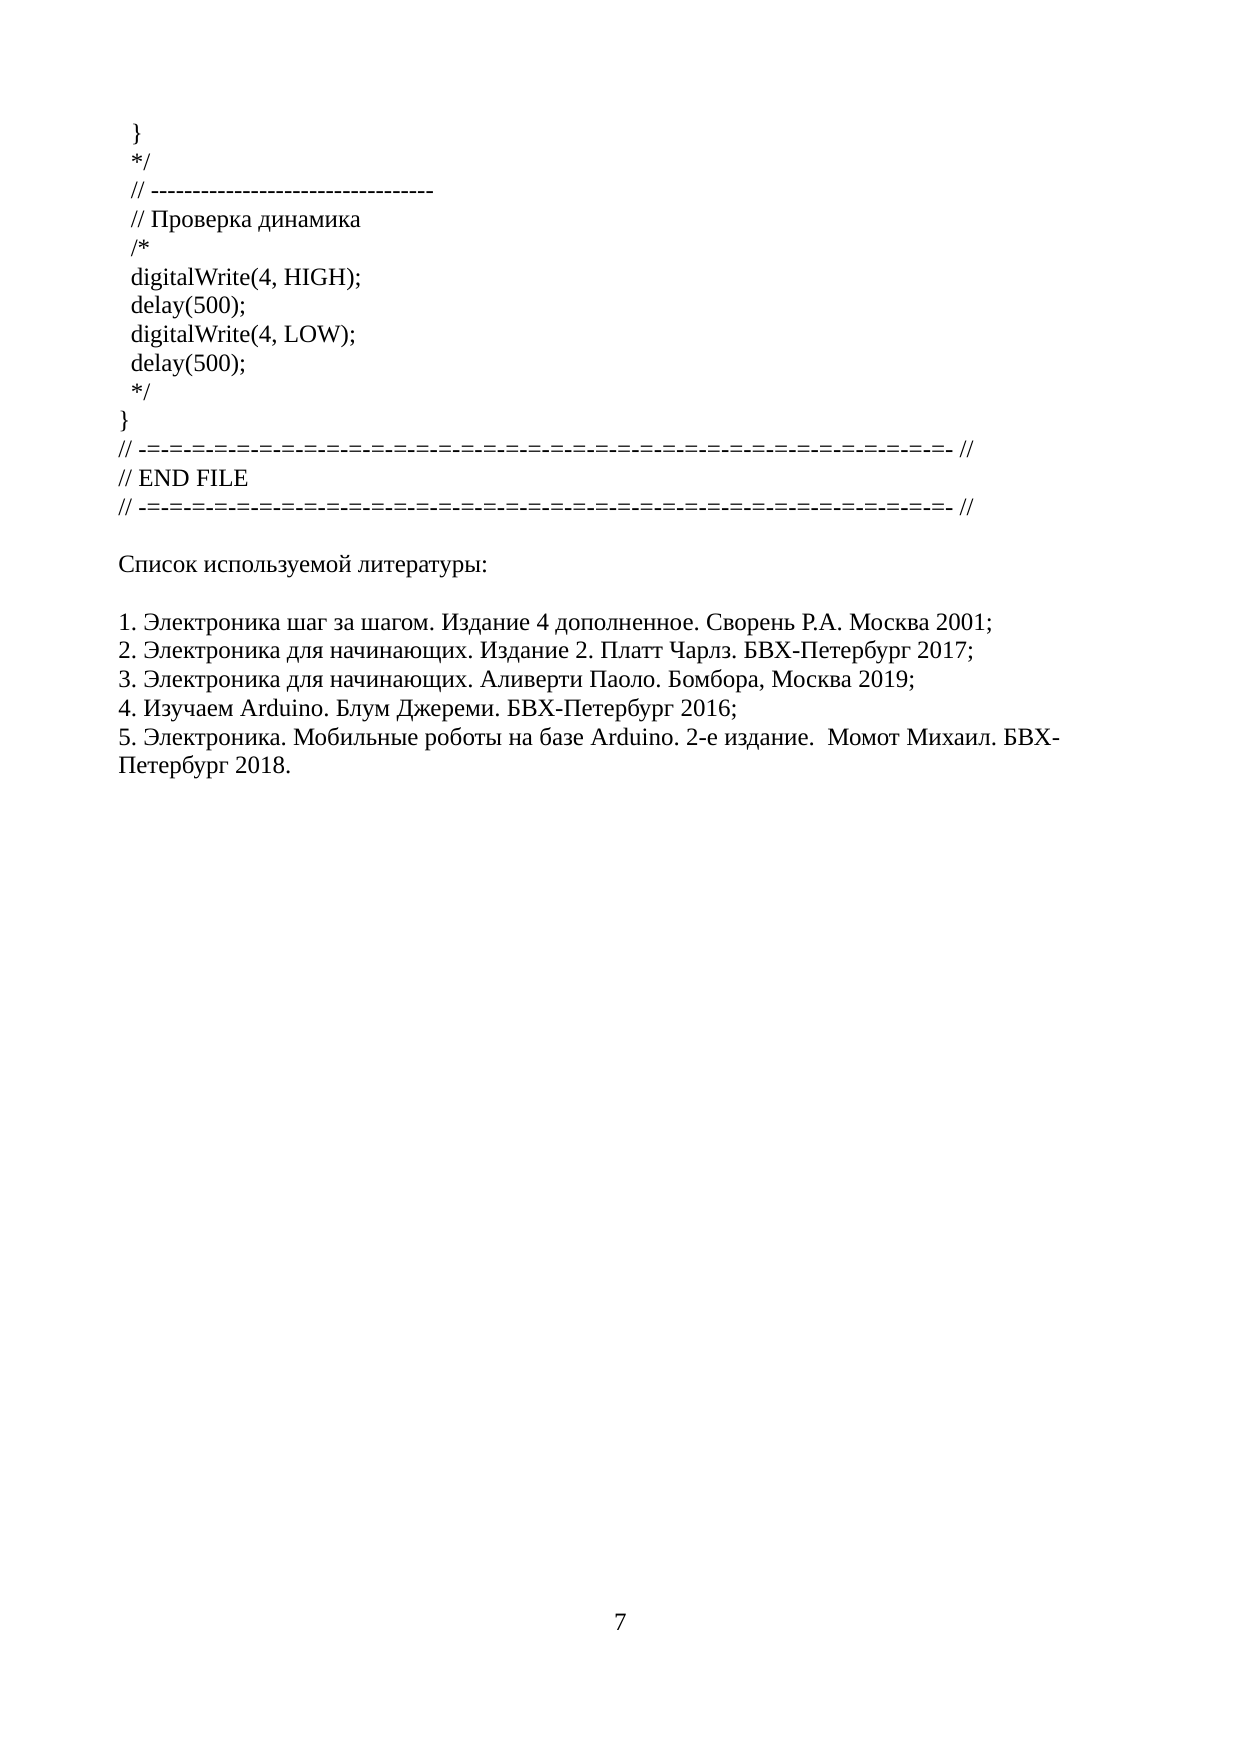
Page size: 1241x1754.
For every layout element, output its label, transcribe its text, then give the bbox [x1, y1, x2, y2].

text 2. Электроника для начинающих. Издание 2. Платт Чарлз. БВХ-Петербург 2017; [118, 636, 1122, 664]
text } [118, 118, 1122, 147]
text */ [118, 147, 1122, 176]
text 3. Электроника для начинающих. Аливерти Паоло. Бомбора, Москва 2019; [118, 664, 1122, 693]
text // END FILE [118, 463, 1122, 492]
text 4. Изучаем Arduino. Блум Джереми. БВХ-Петербург 2016; [118, 693, 1122, 722]
text 1. Электроника шаг за шагом. Издание 4 дополненное. Сворень Р.А. Москва 2001; [118, 607, 1122, 636]
text 5. Электроника. Мобильные роботы на базе Arduino. 2-е издание. Момот Михаил. БВХ-Петербург 2018. [118, 722, 1122, 779]
text /* [118, 233, 1122, 262]
text // Проверка динамика [118, 204, 1122, 233]
text // -=-=-=-=-=-=-=-=-=-=-=-=-=-=-=-=-=-=-=-=-=-=-=-=-=-=-=-=-=-=-=-=-=-=-=-=- // [118, 434, 1122, 463]
text } [118, 406, 1122, 434]
text delay(500); [118, 291, 1122, 319]
text digitalWrite(4, HIGH); [118, 262, 1122, 291]
text Список используемой литературы: [118, 549, 1122, 578]
text delay(500); [118, 348, 1122, 377]
text */ [118, 377, 1122, 406]
text digitalWrite(4, LOW); [118, 319, 1122, 348]
text // ---------------------------------- [118, 176, 1122, 204]
text // -=-=-=-=-=-=-=-=-=-=-=-=-=-=-=-=-=-=-=-=-=-=-=-=-=-=-=-=-=-=-=-=-=-=-=-=- // [118, 492, 1122, 521]
